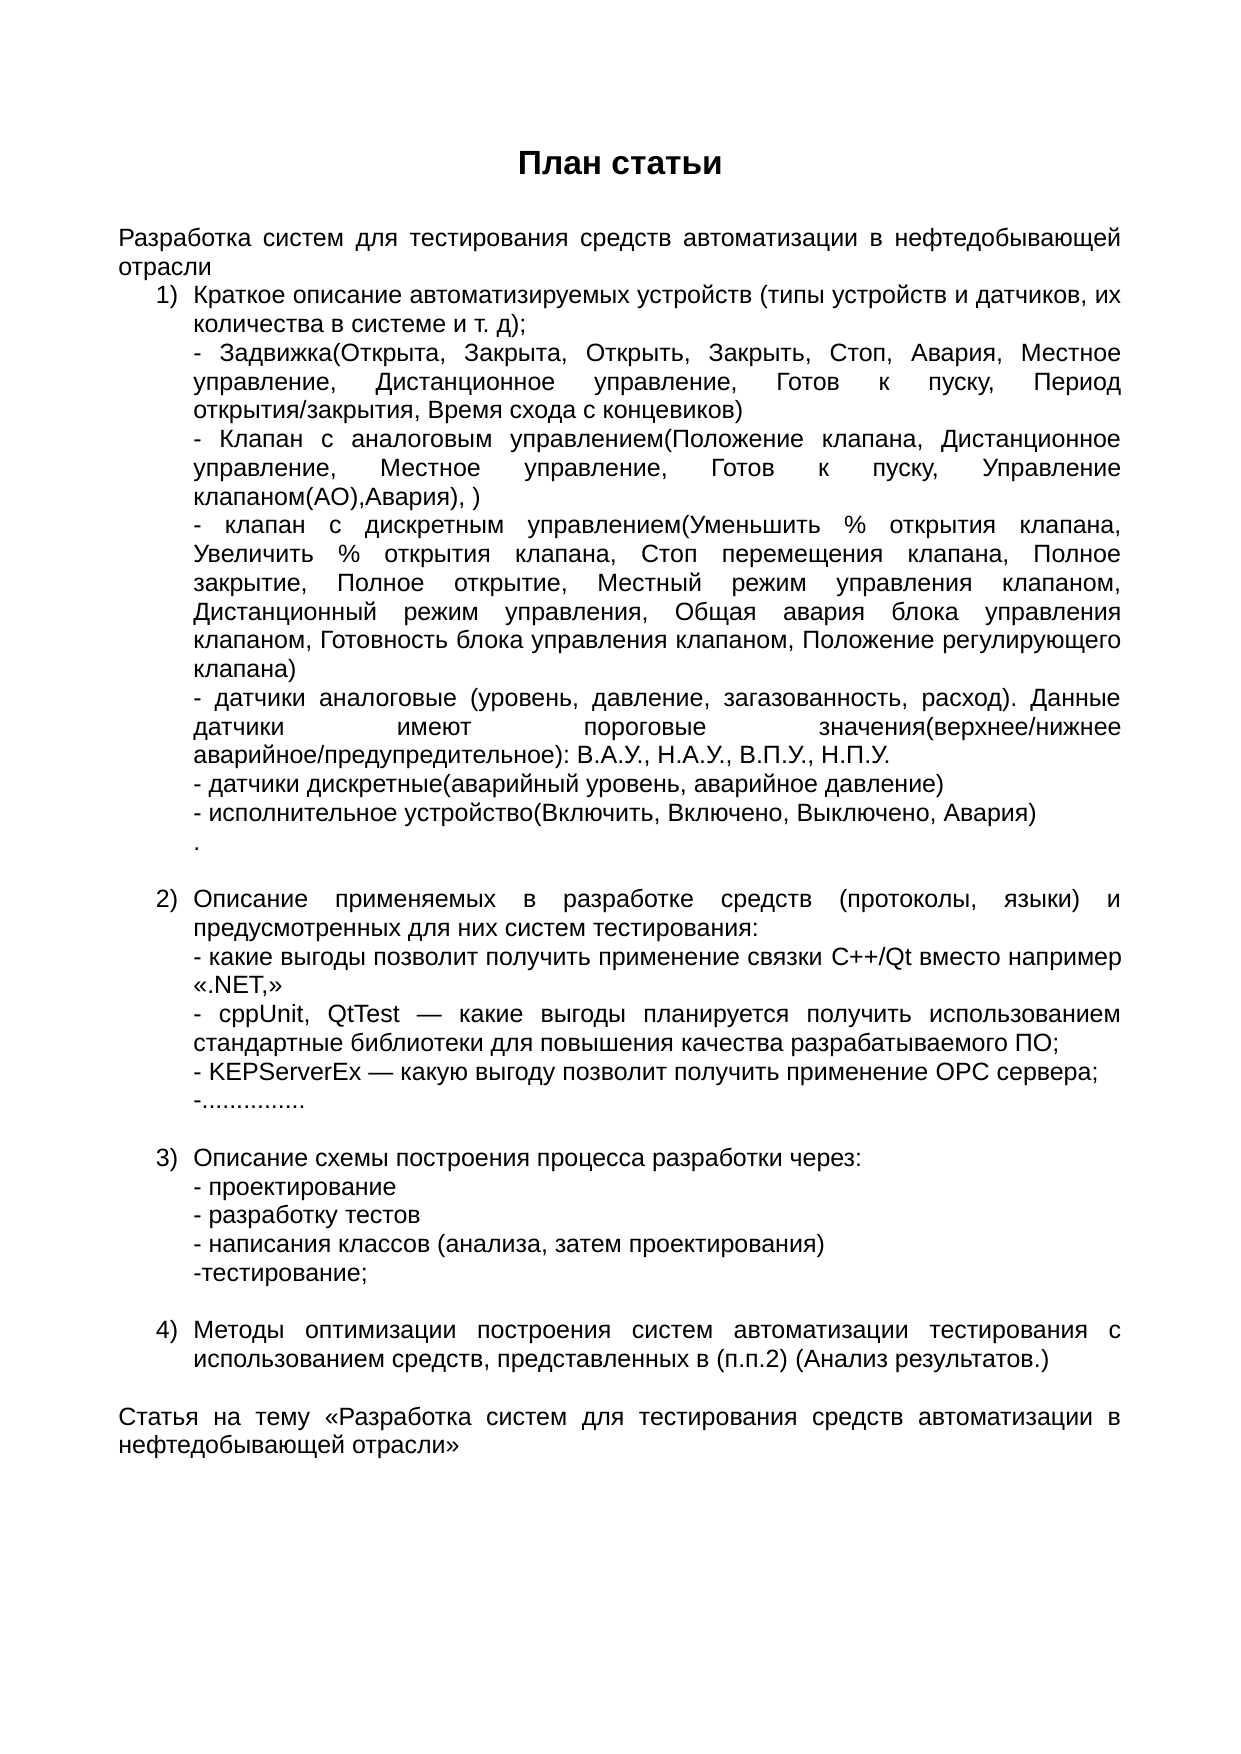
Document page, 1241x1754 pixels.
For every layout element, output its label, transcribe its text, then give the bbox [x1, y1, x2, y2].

list - написания классов (анализа, затем проектирования) [156, 1229, 1122, 1258]
list - клапан с дискретным управлением(Уменьшить % открытия клапана, Увеличить % открытия клапана, Стоп перемещения клапана, Полное закрытие, Полное открытие, Местный режим управления клапаном, Дистанционный режим управления, Общая авария блока управления клапаном, Готовность блока управления клапаном, Положение регулирующего клапана) [156, 511, 1122, 683]
list - датчики аналоговые (уровень, давление, загазованность, расход). Данные датчики имеют пороговые значения(верхнее/нижнее аварийное/предупредительное): В.А.У., Н.А.У., В.П.У., Н.П.У. [156, 683, 1122, 769]
list . [156, 827, 1122, 856]
list Методы оптимизации построения систем автоматизации тестирования с использованием средств, представленных в (п.п.2) (Анализ результатов.) [156, 1316, 1122, 1373]
list -............... [156, 1086, 1122, 1114]
list - исполнительное устройство(Включить, Включено, Выключено, Авария) [156, 798, 1122, 827]
list - Задвижка(Открыта, Закрыта, Открыть, Закрыть, Стоп, Авария, Местное управление, Дистанционное управление, Готов к пуску, Период открытия/закрытия, Время схода с концевиков) [156, 338, 1122, 424]
list - Клапан с аналоговым управлением(Положение клапана, Дистанционное управление, Местное управление, Готов к пуску, Управление клапаном(AO),Авария), ) [156, 424, 1122, 511]
list - KEPServerEx — какую выгоду позволит получить применение OPC сервера; [156, 1057, 1122, 1086]
text Разработка систем для тестирования средств автоматизации в нефтедобывающей отрасли [118, 223, 1122, 281]
list -тестирование; [156, 1258, 1122, 1287]
list - проектирование [156, 1172, 1122, 1201]
list Описание схемы построения процесса разработки через: [156, 1143, 1122, 1172]
list - cppUnit, QtTest — какие выгоды планируется получить использованием стандартные библиотеки для повышения качества разрабатываемого ПО; [156, 999, 1122, 1057]
list - разработку тестов [156, 1201, 1122, 1229]
list - датчики дискретные(аварийный уровень, аварийное давление) [156, 769, 1122, 798]
list Краткое описание автоматизируемых устройств (типы устройств и датчиков, их количества в системе и т. д); [156, 281, 1122, 338]
list Описание применяемых в разработке средств (протоколы, языки) и предусмотренных для них систем тестирования: [156, 884, 1122, 942]
subtitle План статьи [118, 143, 1122, 182]
text Статья на тему «Разработка систем для тестирования средств автоматизации в нефтедобывающей отрасли» [118, 1402, 1122, 1459]
list - какие выгоды позволит получить применение связки C++/Qt вместо например «.NET,» [156, 942, 1122, 999]
